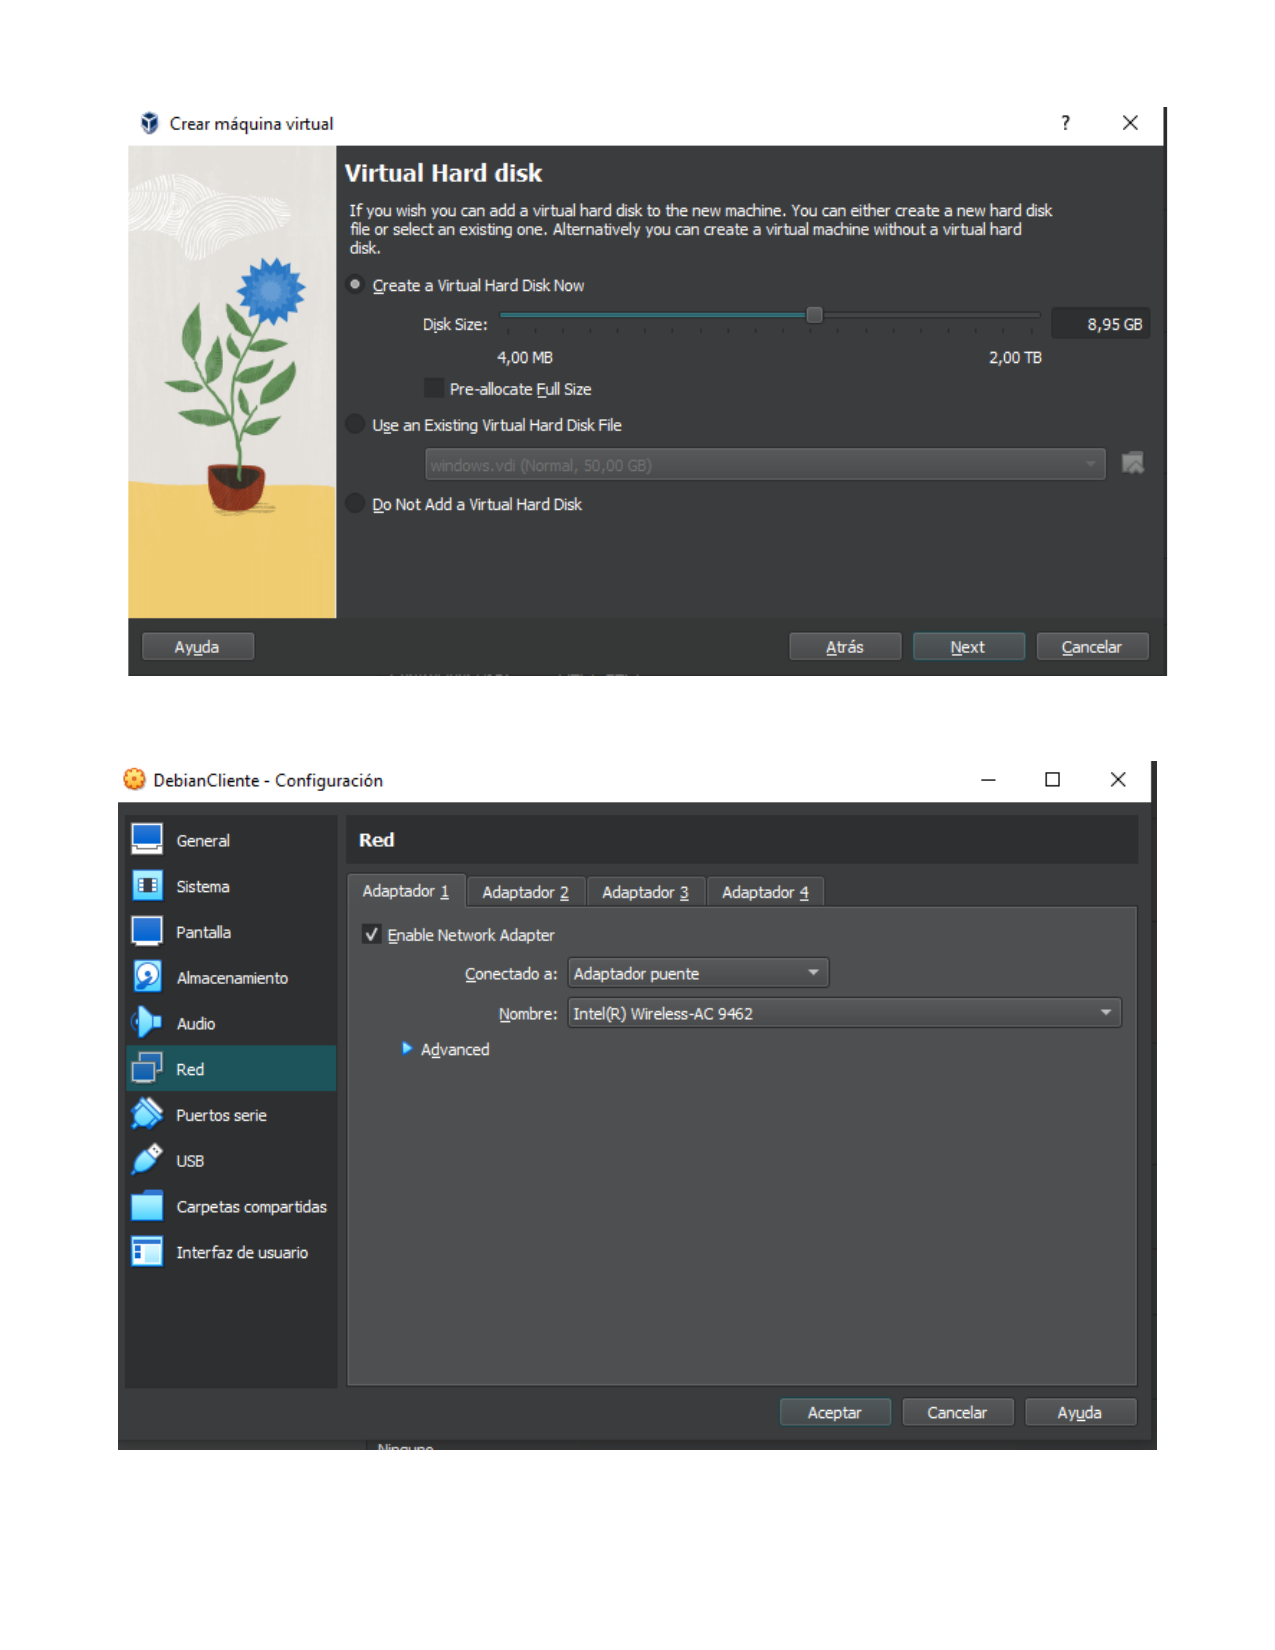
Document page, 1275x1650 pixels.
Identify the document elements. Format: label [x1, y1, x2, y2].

picture [128, 107, 1168, 676]
picture [118, 761, 1157, 1450]
